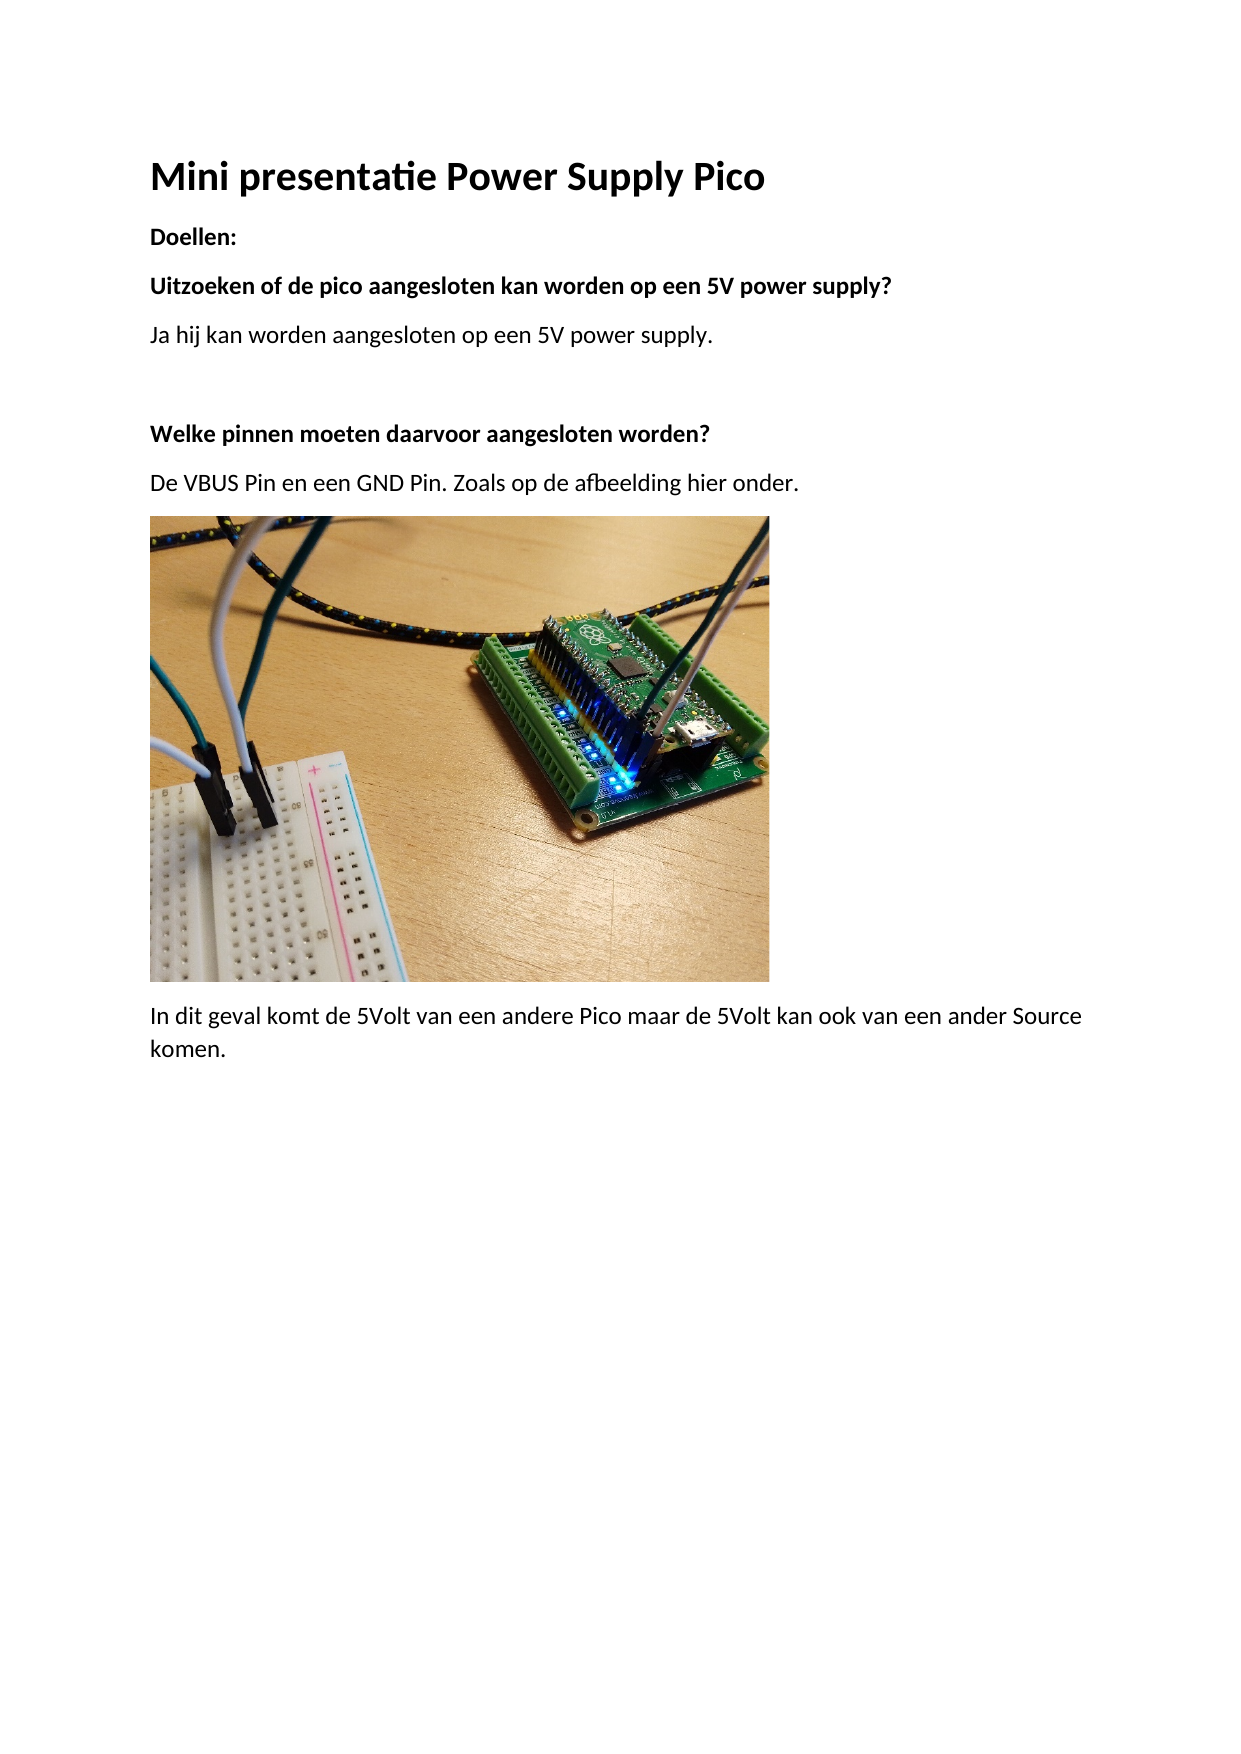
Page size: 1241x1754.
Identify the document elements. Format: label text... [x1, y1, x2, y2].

text In dit geval komt de 5Volt van een andere Pico maar de 5Volt kan ook van een ander Source komen. [150, 1000, 1090, 1063]
text Uitzoeken of de pico aangesloten kan worden op een 5V power supply? [150, 270, 1090, 301]
text Ja hij kan worden aangesloten op een 5V power supply. [150, 319, 1090, 350]
text Welke pinnen moeten daarvoor aangesloten worden? [150, 418, 1090, 449]
text De VBUS Pin en een GND Pin. Zoals op de afbeelding hier onder. [150, 467, 1090, 498]
text Mini presentatie Power Supply Pico [150, 150, 1090, 201]
text Doellen: [150, 221, 1090, 252]
